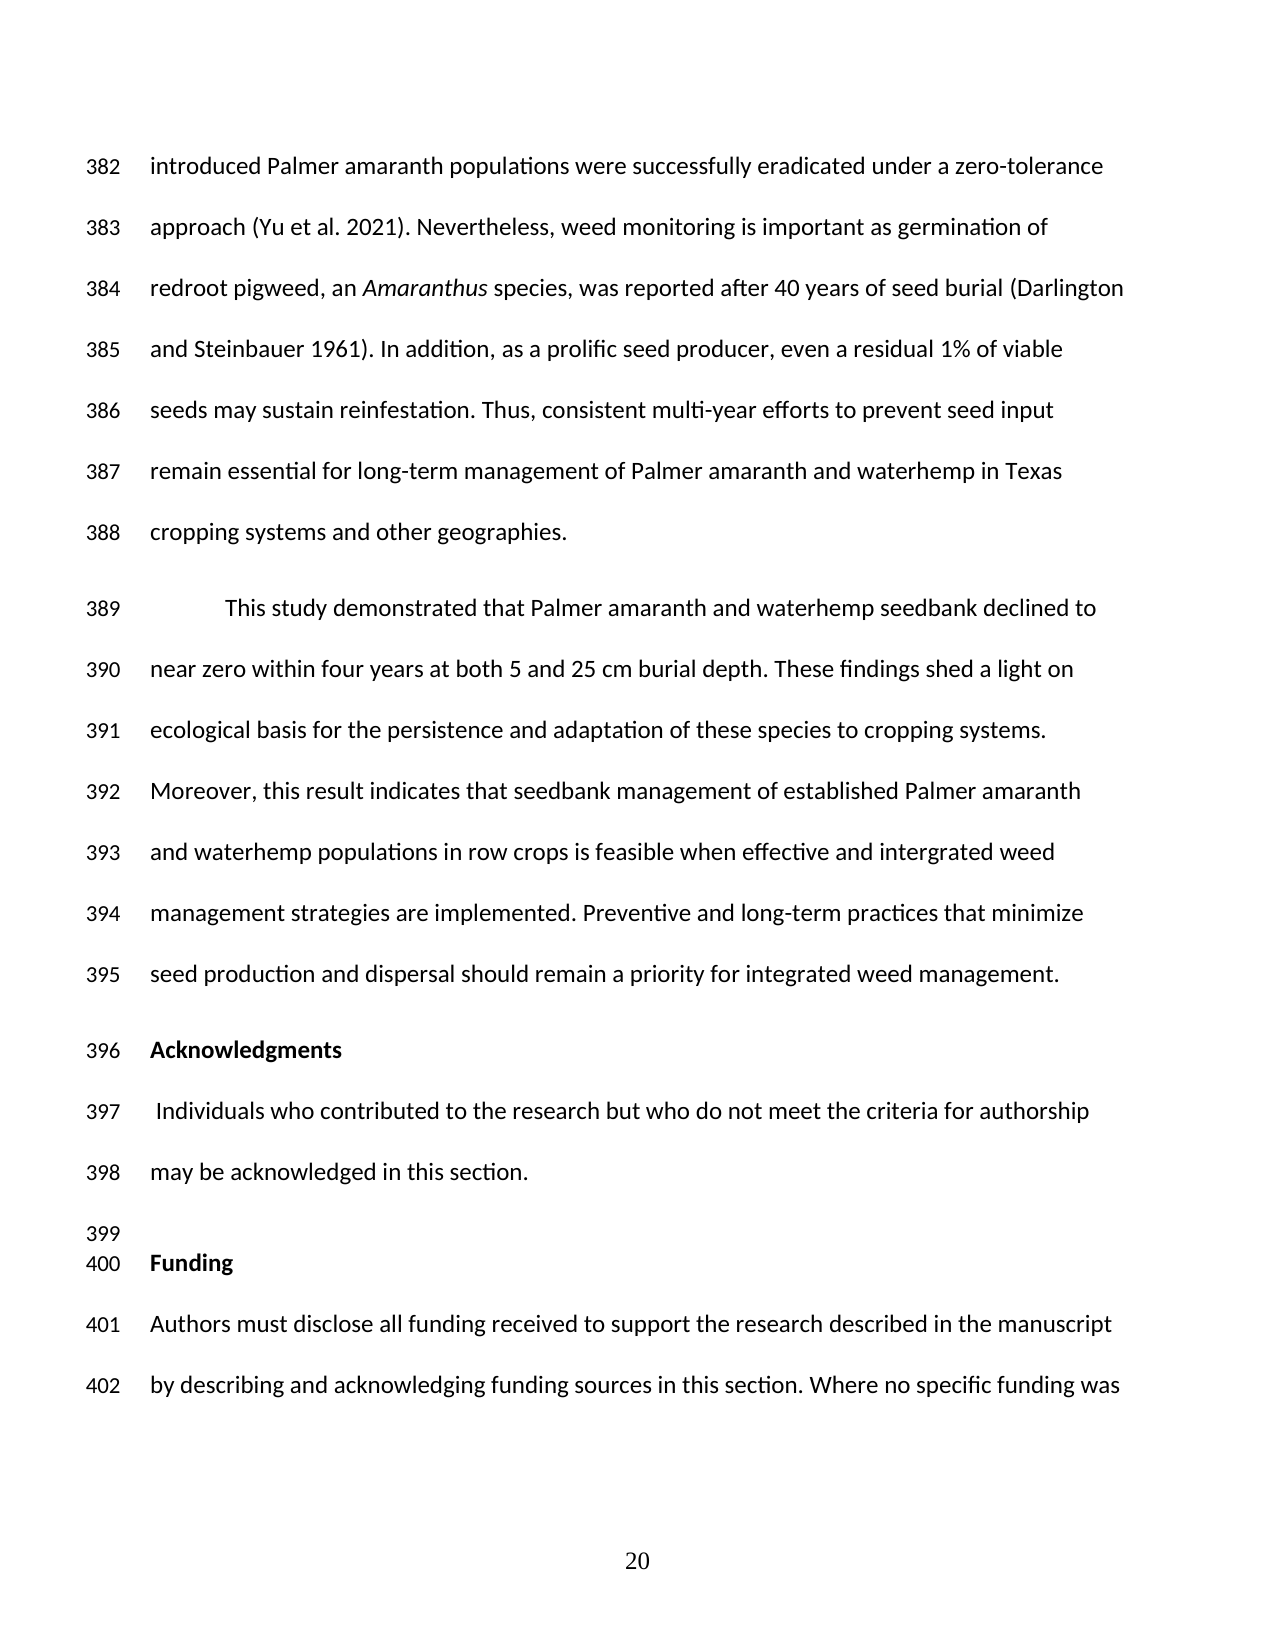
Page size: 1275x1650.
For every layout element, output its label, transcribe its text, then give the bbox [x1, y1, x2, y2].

text Acknowledgments [150, 1034, 1125, 1064]
text Authors must disclose all funding received to support the research described in the manuscript by describing and acknowledging funding sources in this section. Where no specific funding was [150, 1308, 1125, 1400]
text This study demonstrated that Palmer amaranth and waterhemp seedbank declined to near zero within four years at both 5 and 25 cm burial depth. These findings shed a light on ecological basis for the persistence and adaptation of these species to cropping systems. Moreover, this result indicates that seedbank management of established Palmer amaranth and waterhemp populations in row crops is feasible when effective and intergrated weed management strategies are implemented. Preventive and long-term practices that minimize seed production and dispersal should remain a priority for integrated weed management. [150, 592, 1125, 989]
text introduced Palmer amaranth populations were successfully eradicated under a zero-tolerance approach (Yu et al. 2021). Nevertheless, weed monitoring is important as germination of redroot pigweed, an Amaranthus species, was reported after 40 years of seed burial (Darlington and Steinbauer 1961). In addition, as a prolific seed producer, even a residual 1% of viable seeds may sustain reinfestation. Thus, consistent multi-year efforts to prevent seed input remain essential for long-term management of Palmer amaranth and waterhemp in Texas cropping systems and other geographies. [150, 150, 1125, 547]
text Funding [150, 1247, 1125, 1278]
text Individuals who contributed to the research but who do not meet the criteria for authorship may be acknowledged in this section. [150, 1095, 1125, 1186]
